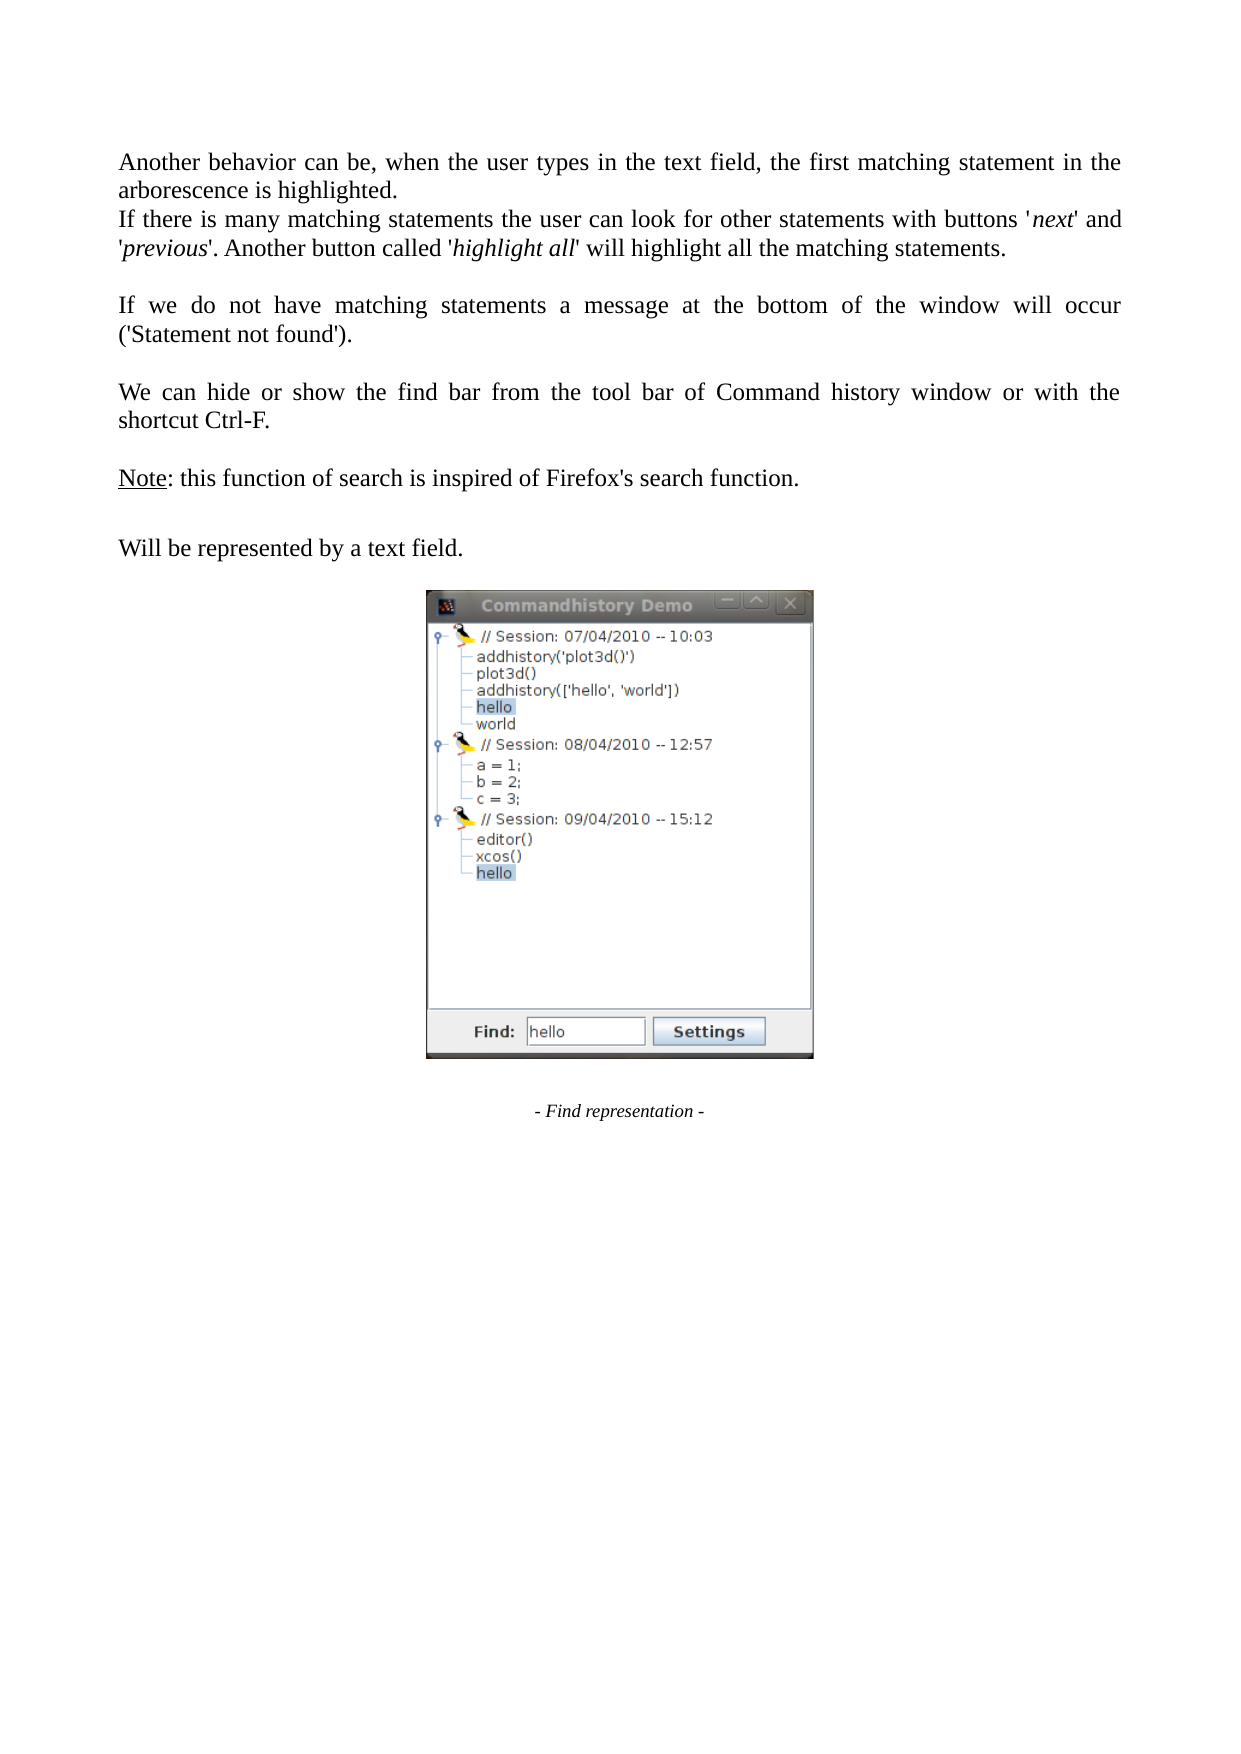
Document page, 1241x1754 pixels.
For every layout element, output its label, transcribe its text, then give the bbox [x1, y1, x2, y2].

list If we do not have matching statements a message at the bottom of the window will occur ('Statement not found'). [118, 291, 1122, 348]
list We can hide or show the find bar from the tool bar of Command history window or with the shortcut Ctrl-F. [118, 377, 1122, 434]
text Note: this function of search is inspired of Firefox's search function. [118, 463, 1122, 492]
text - Find representation - [118, 1100, 1122, 1121]
list Another behavior can be, when the user types in the text field, the first matching statement in the arborescence is highlighted. [118, 147, 1122, 204]
list Will be represented by a text field. [118, 533, 1122, 562]
picture [426, 590, 814, 1059]
list If there is many matching statements the user can look for other statements with buttons 'next' and 'previous'. Another button called 'highlight all' will highlight all the matching statements. [118, 204, 1122, 262]
